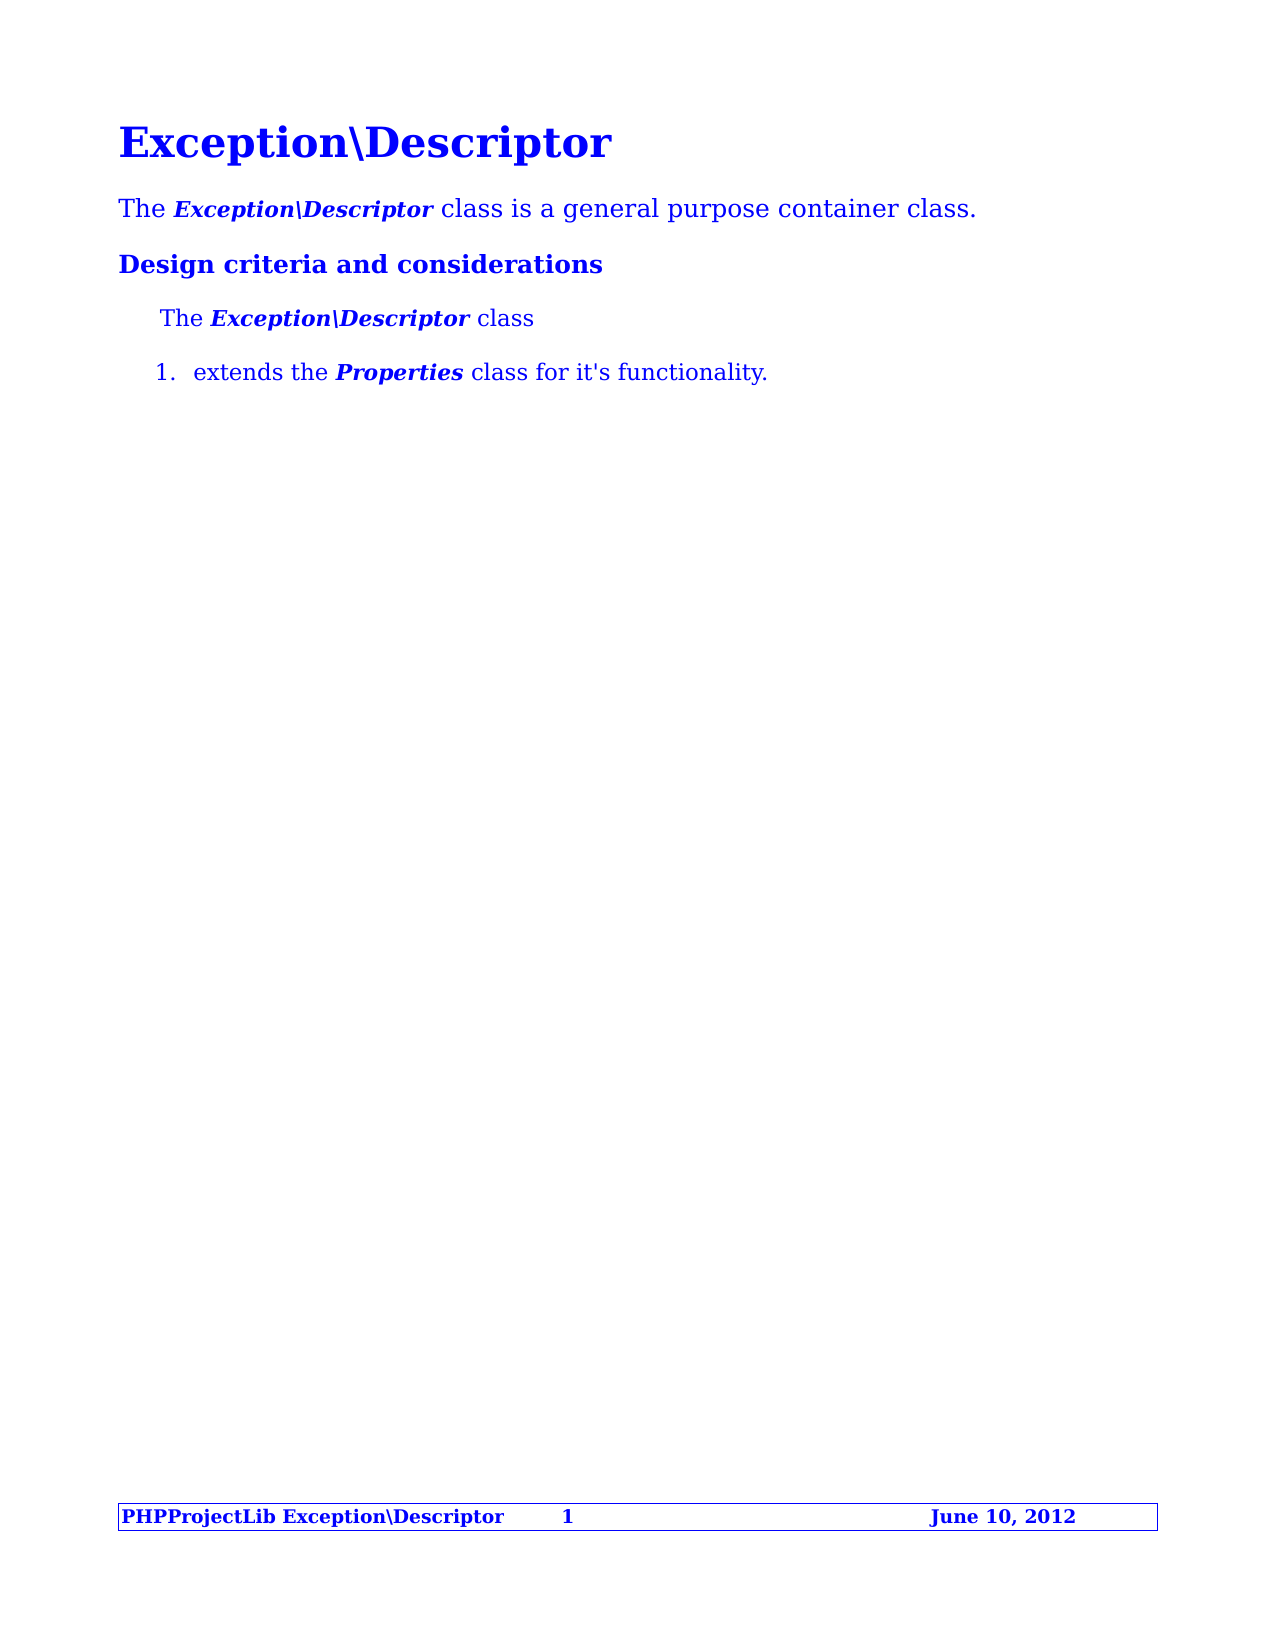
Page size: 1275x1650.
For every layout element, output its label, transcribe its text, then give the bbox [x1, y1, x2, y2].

text The Exception\Descriptor class is a general purpose container class. [118, 194, 1157, 223]
text The Exception\Descriptor class [159, 306, 1157, 332]
title Exception\Descriptor [118, 118, 1157, 167]
title Design criteria and considerations [118, 249, 1157, 279]
list extends the Properties class for it's functionality. [154, 359, 1157, 386]
